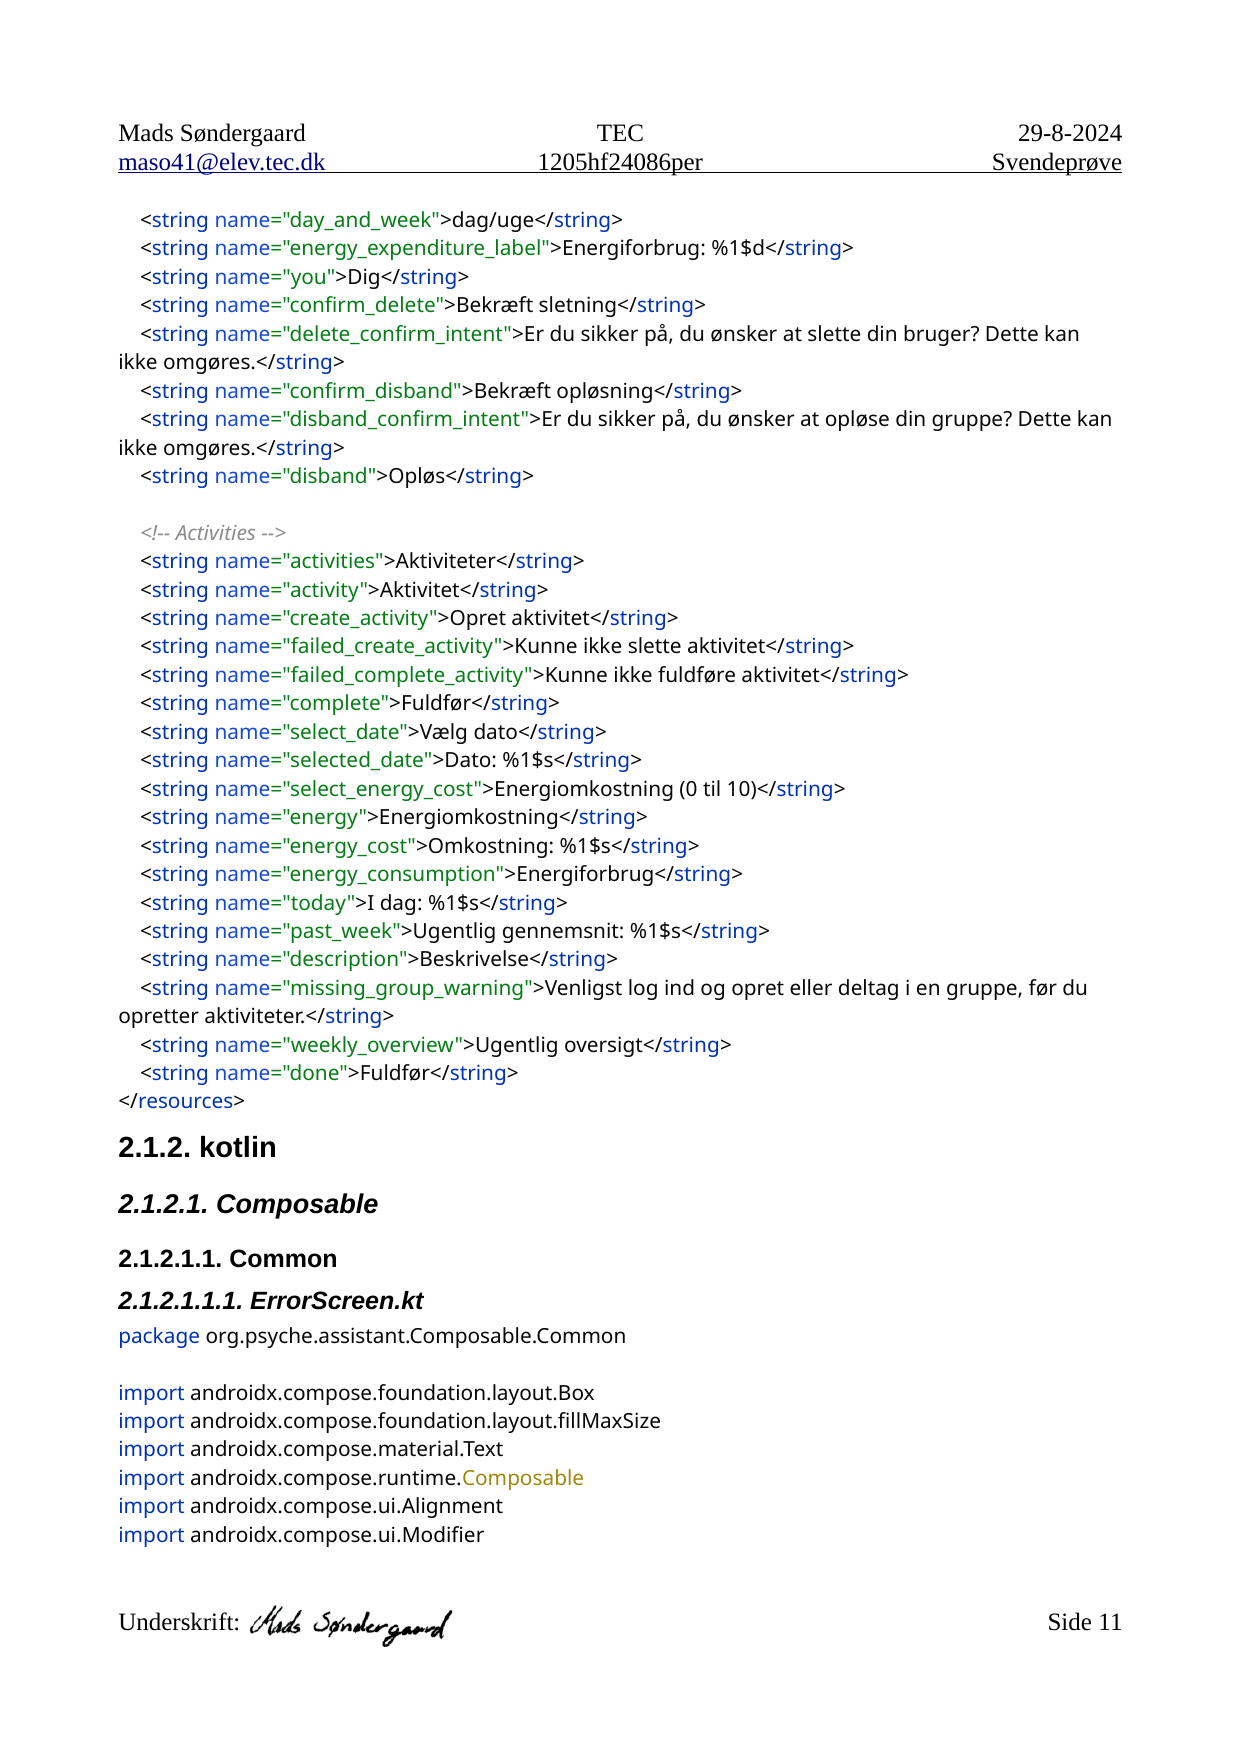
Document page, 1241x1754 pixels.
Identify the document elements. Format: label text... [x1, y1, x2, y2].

subtitle 2.1.2.1. Composable [118, 1188, 1122, 1219]
subtitle 2.1.2. kotlin [118, 1130, 1122, 1163]
subtitle 2.1.2.1.1.1. ErrorScreen.kt [118, 1286, 1122, 1314]
subtitle 2.1.2.1.1. Common [118, 1244, 1122, 1273]
text <string name="done">Fuldfør</string> </resources> [118, 1058, 1122, 1115]
text <string name="day_and_week">dag/uge</string> <string name="energy_expenditure_label">Energiforbrug: %1$d</string> <string name="you">Dig</string> <string name="confirm_delete">Bekræft sletning</string> <string name="delete_confirm_intent">Er du sikker på, du ønsker at slette din bruger? Dette kan ikke omgøres.</string> <string name="confirm_disband">Bekræft opløsning</string> <string name="disband_confirm_intent">Er du sikker på, du ønsker at opløse din gruppe? Dette kan ikke omgøres.</string> <string name="disband">Opløs</string> <!-- Activities --> <string name="activities">Aktiviteter</string> <string name="activity">Aktivitet</string> <string name="create_activity">Opret aktivitet</string> <string name="failed_create_activity">Kunne ikke slette aktivitet</string> <string name="failed_complete_activity">Kunne ikke fuldføre aktivitet</string> <string name="complete">Fuldfør</string> <string name="select_date">Vælg dato</string> <string name="selected_date">Dato: %1$s</string> <string name="select_energy_cost">Energiomkostning (0 til 10)</string> <string name="energy">Energiomkostning</string> <string name="energy_cost">Omkostning: %1$s</string> <string name="energy_consumption">Energiforbrug</string> <string name="today">I dag: %1$s</string> <string name="past_week">Ugentlig gennemsnit: %1$s</string> <string name="description">Beskrivelse</string> <string name="missing_group_warning">Venligst log ind og opret eller deltag i en gruppe, før du opretter aktiviteter.</string> <string name="weekly_overview">Ugentlig oversigt</string> [118, 205, 1122, 1058]
text package org.psyche.assistant.Composable.Common import androidx.compose.foundation.layout.Box import androidx.compose.foundation.layout.fillMaxSize import androidx.compose.material.Text import androidx.compose.runtime.Composable import androidx.compose.ui.Alignment import androidx.compose.ui.Modifier [118, 1321, 1122, 1577]
picture [244, 1600, 458, 1647]
